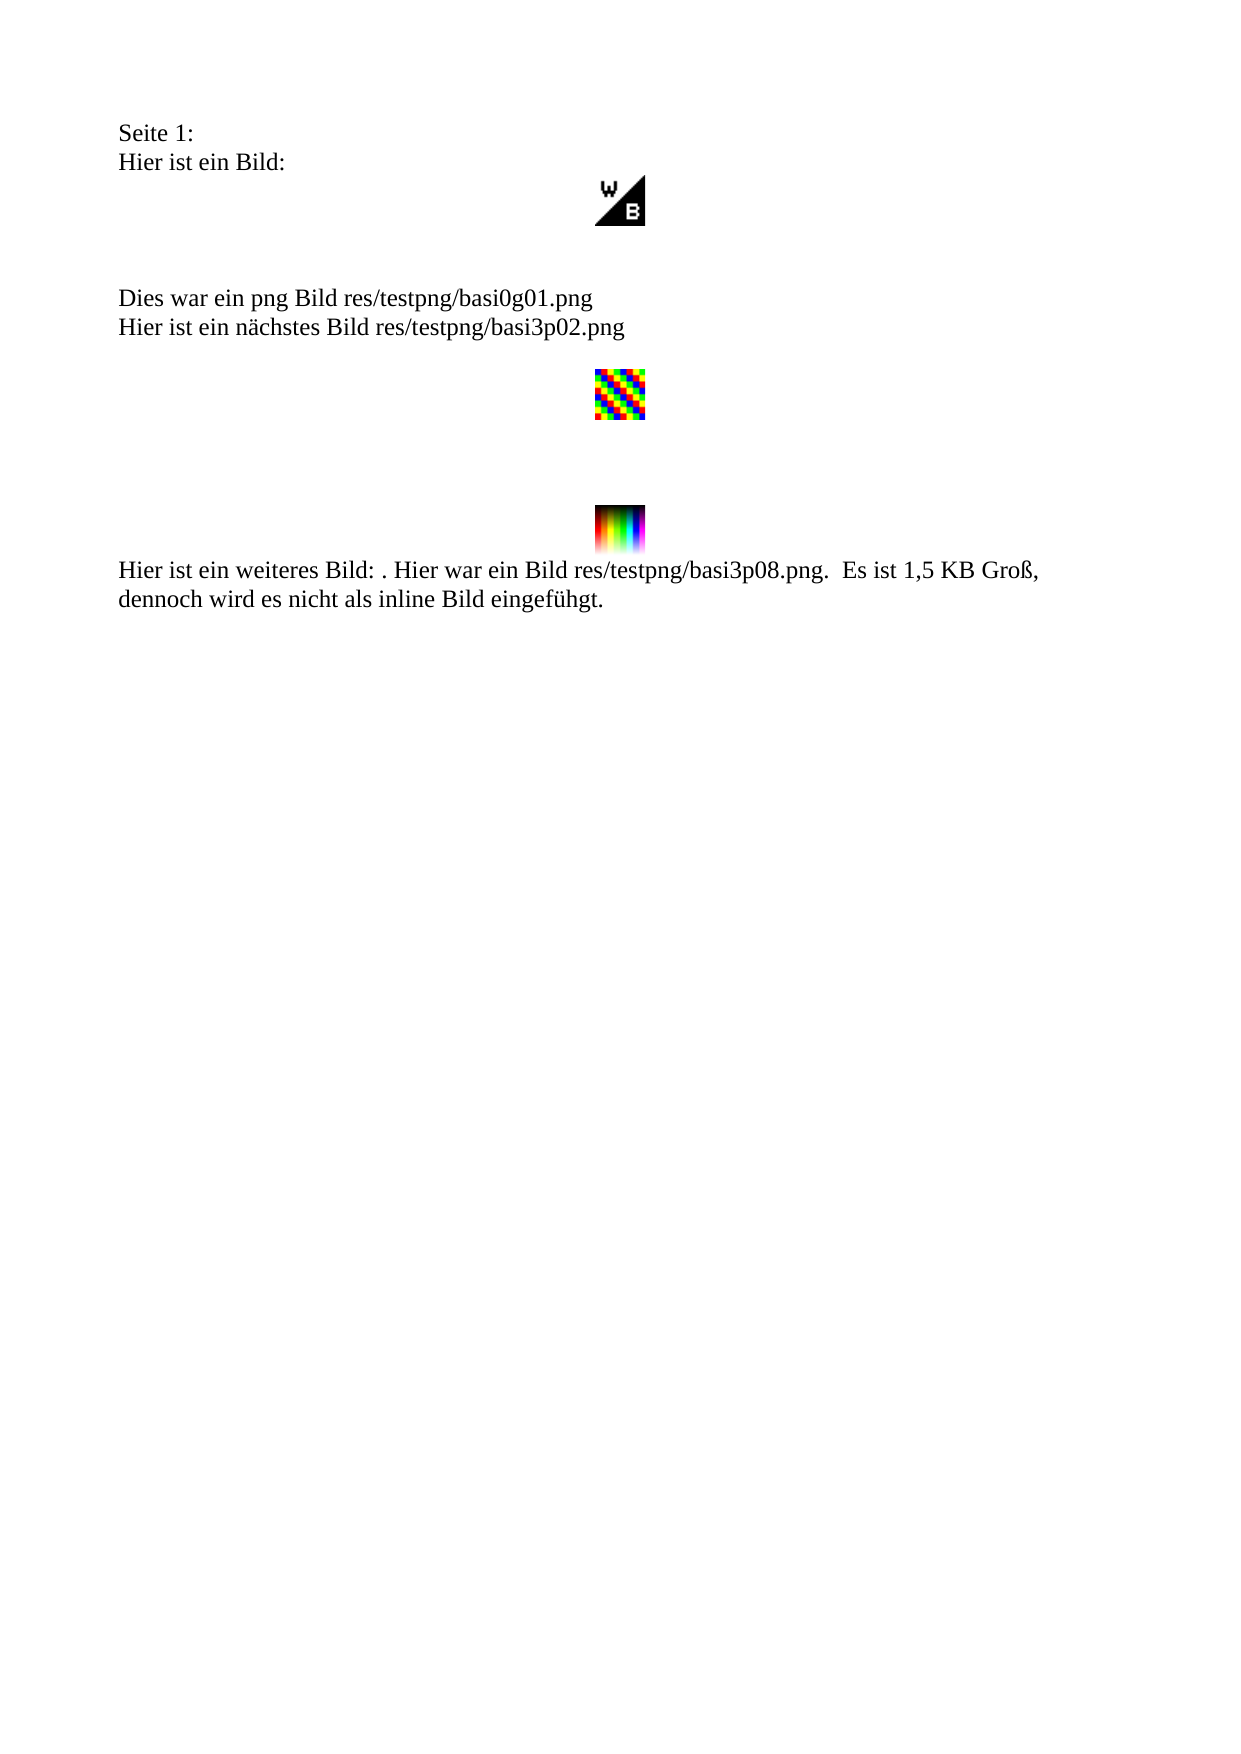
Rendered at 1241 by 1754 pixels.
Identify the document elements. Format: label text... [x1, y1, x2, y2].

picture [595, 369, 646, 420]
picture [595, 175, 646, 226]
text Hier ist ein weiteres Bild: . Hier war ein Bild res/testpng/basi3p08.png. Es ist 1,5 KB Groß, dennoch wird es nicht als inline Bild eingefühgt. [118, 506, 1122, 613]
text Dies war ein png Bild res/testpng/basi0g01.png [118, 283, 1122, 312]
text Seite 1: [118, 118, 1122, 147]
text Hier ist ein nächstes Bild res/testpng/basi3p02.png [118, 312, 1122, 341]
text Hier ist ein Bild: [118, 147, 1122, 176]
picture [595, 505, 646, 556]
